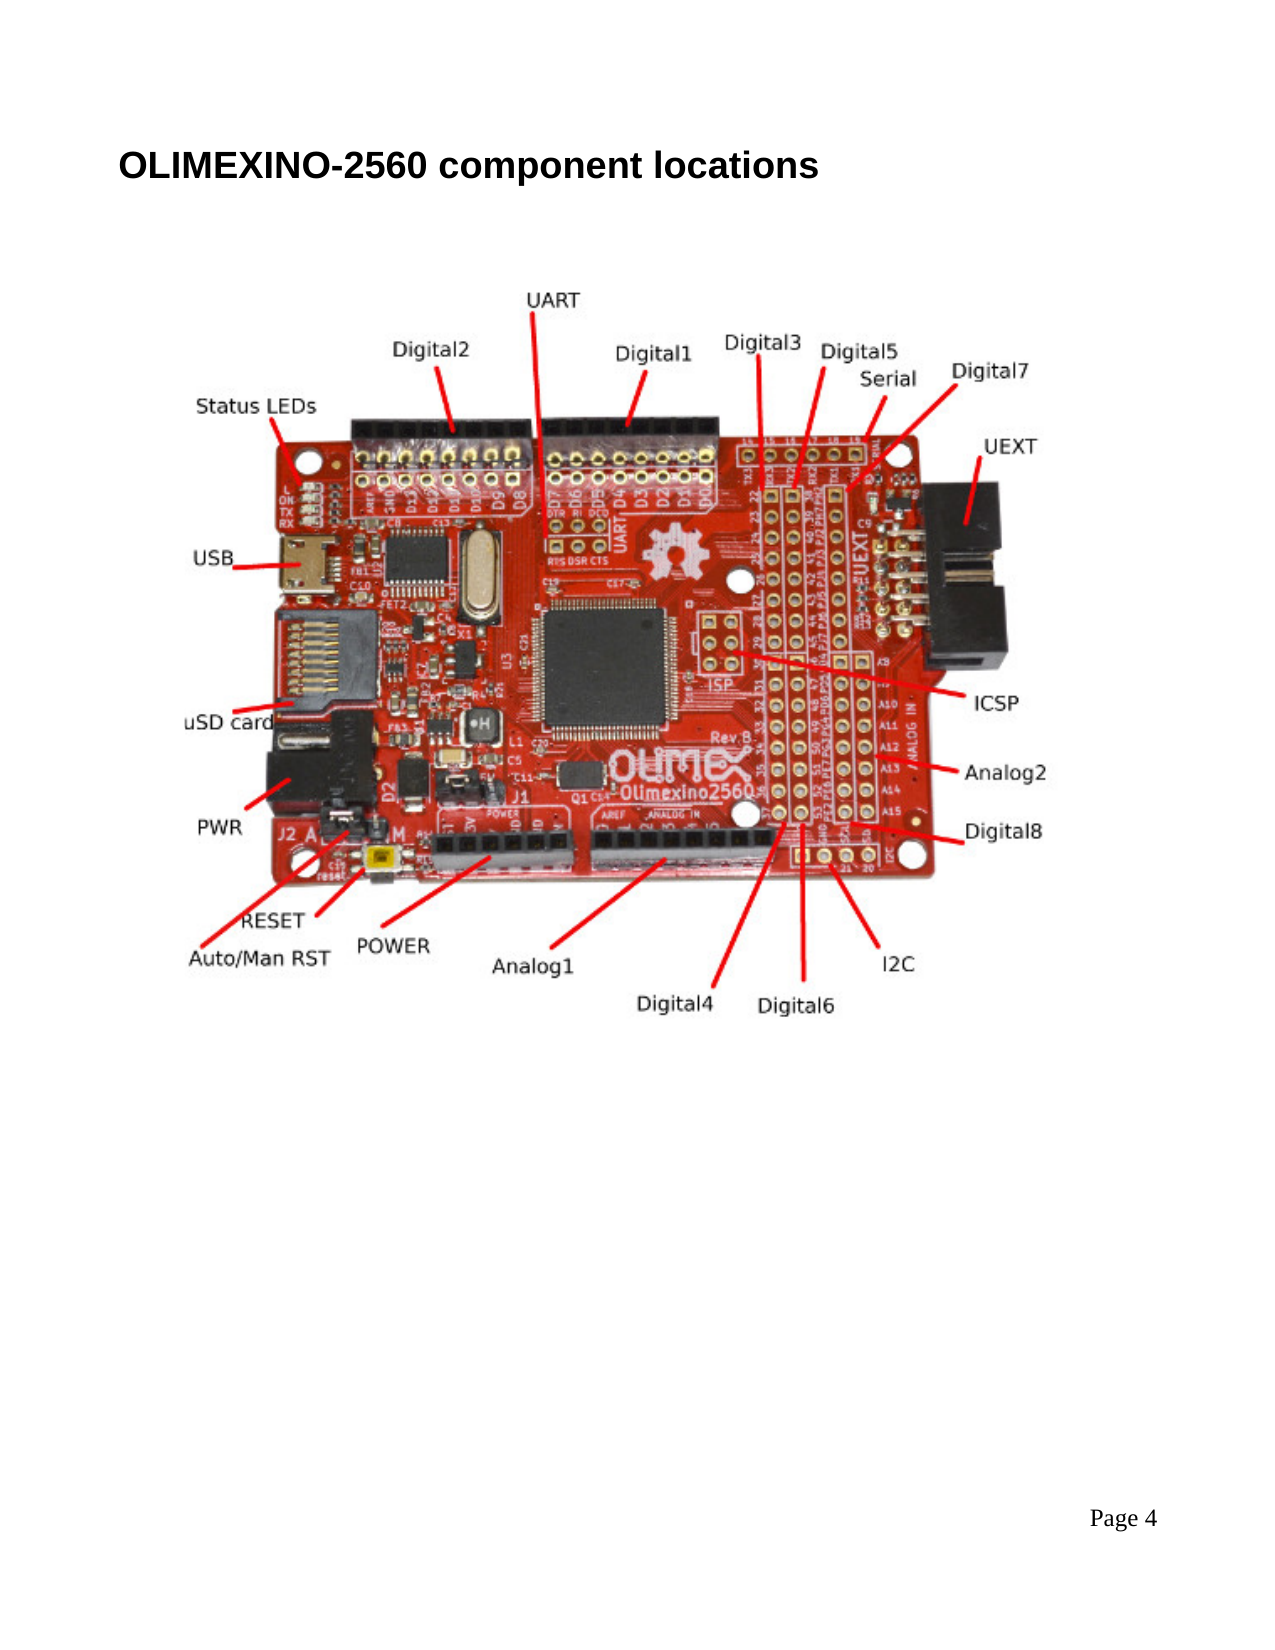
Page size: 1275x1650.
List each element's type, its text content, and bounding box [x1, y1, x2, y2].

picture [184, 199, 1091, 1106]
subtitle OLIMEXINO-2560 component locations [118, 143, 1157, 187]
